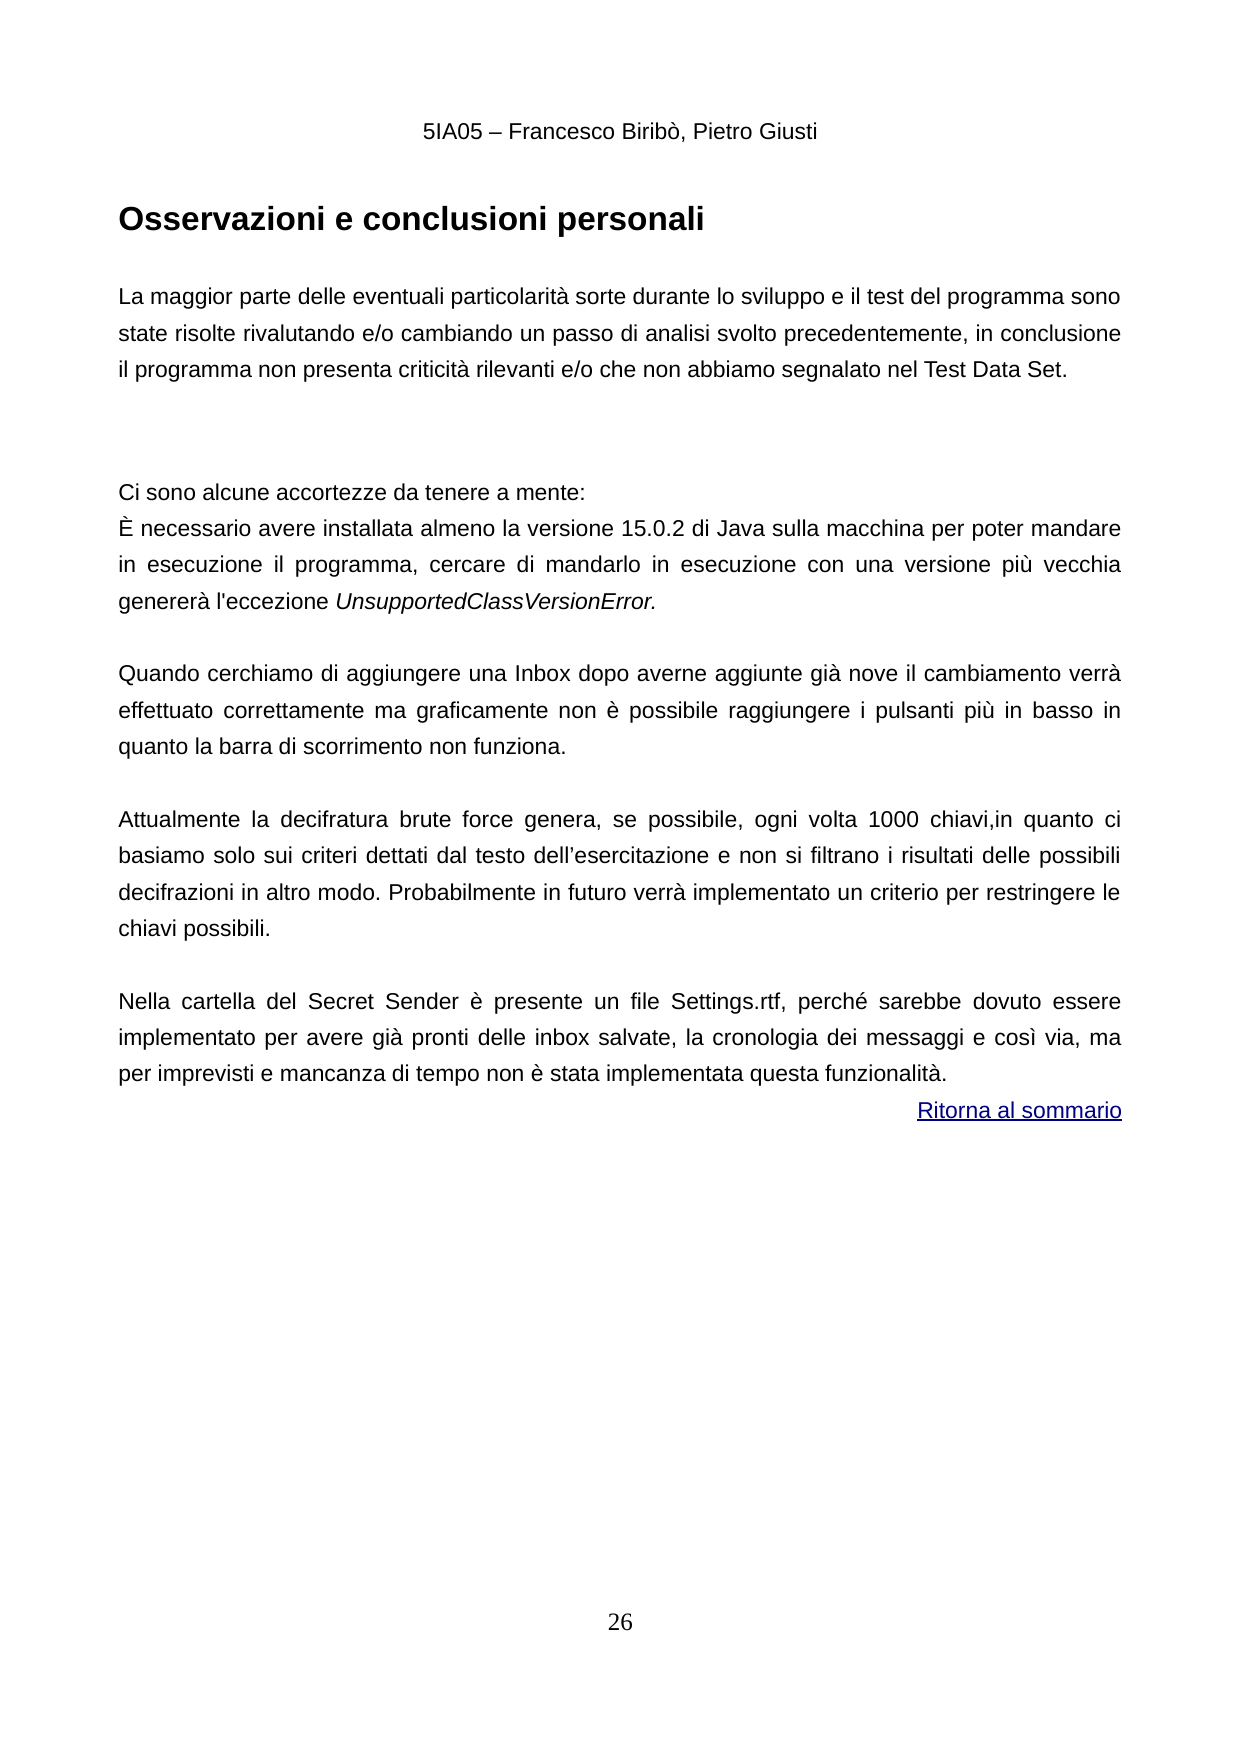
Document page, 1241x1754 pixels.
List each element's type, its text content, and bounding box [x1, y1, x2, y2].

text La maggior parte delle eventuali particolarità sorte durante lo sviluppo e il test del programma sono state risolte rivalutando e/o cambiando un passo di analisi svolto precedentemente, in conclusione il programma non presenta criticità rilevanti e/o che non abbiamo segnalato nel Test Data Set. [118, 283, 1122, 382]
text Nella cartella del Secret Sender è presente un file Settings.rtf, perché sarebbe dovuto essere implementato per avere già pronti delle inbox salvate, la cronologia dei messaggi e così via, ma per imprevisti e mancanza di tempo non è stata implementata questa funzionalità. [118, 988, 1122, 1087]
text Attualmente la decifratura brute force genera, se possibile, ogni volta 1000 chiavi,in quanto ci basiamo solo sui criteri dettati dal testo dell’esercitazione e non si filtrano i risultati delle possibili decifrazioni in altro modo. Probabilmente in futuro verrà implementato un criterio per restringere le chiavi possibili. [118, 806, 1122, 941]
text È necessario avere installata almeno la versione 15.0.2 di Java sulla macchina per poter mandare in esecuzione il programma, cercare di mandarlo in esecuzione con una versione più vecchia genererà l'eccezione UnsupportedClassVersionError. [118, 515, 1122, 614]
text Ritorna al sommario [118, 1097, 1122, 1123]
subtitle Osservazioni e conclusioni personali [118, 199, 1122, 237]
text Quando cerchiamo di aggiungere una Inbox dopo averne aggiunte già nove il cambiamento verrà effettuato correttamente ma graficamente non è possibile raggiungere i pulsanti più in basso in quanto la barra di scorrimento non funziona. [118, 660, 1122, 759]
text Ci sono alcune accortezze da tenere a mente: [118, 479, 1122, 505]
